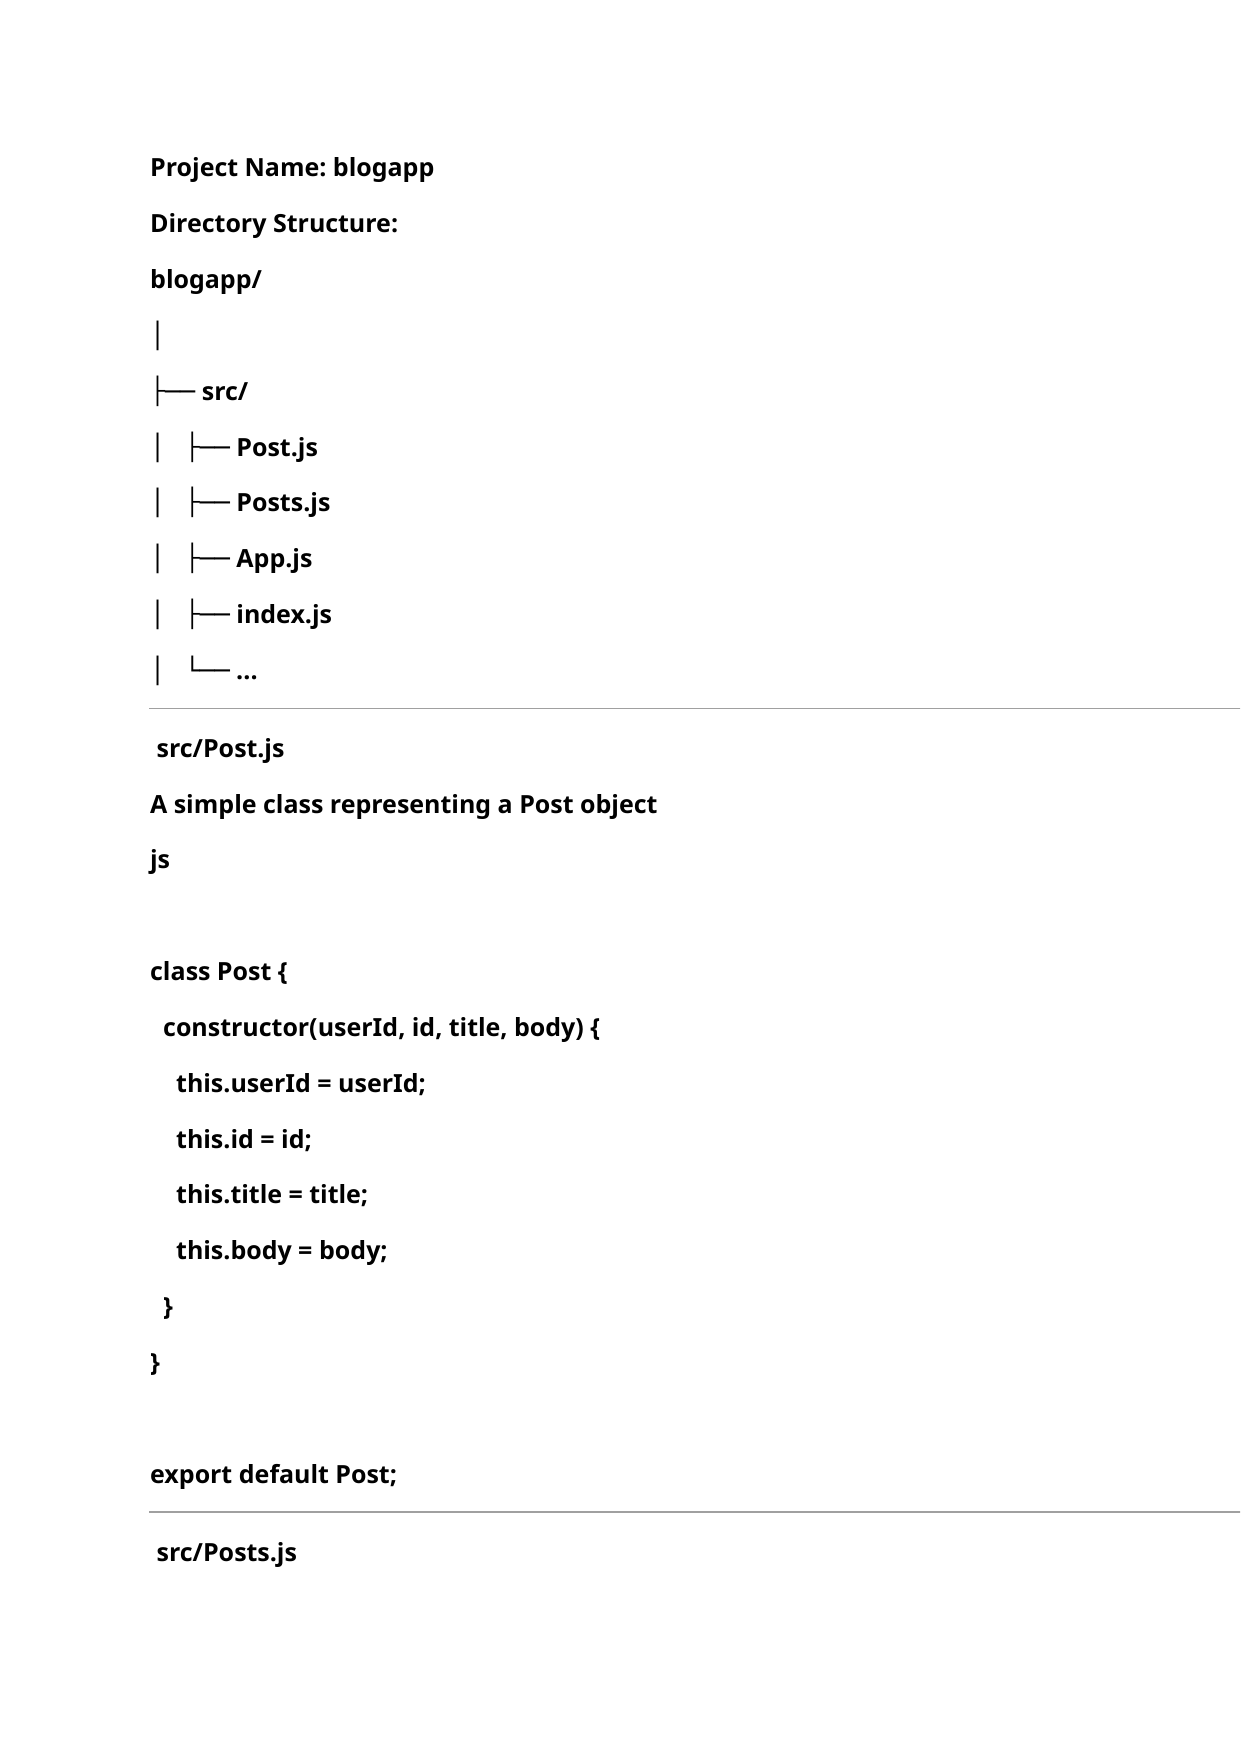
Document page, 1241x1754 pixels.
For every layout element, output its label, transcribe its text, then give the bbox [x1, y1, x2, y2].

text this.id = id; [150, 1121, 1090, 1155]
text js [150, 842, 1090, 876]
text A simple class representing a Post object [150, 786, 1090, 820]
text │ [150, 317, 1090, 352]
text Directory Structure: [150, 206, 1090, 240]
text export default Post; [150, 1456, 1090, 1490]
text │ ├── index.js [150, 597, 1090, 631]
text ├── src/ [150, 373, 1090, 407]
text Project Name: blogapp [150, 150, 1090, 184]
text │ ├── App.js [150, 541, 1090, 575]
text } [150, 1289, 1090, 1323]
text } [150, 1344, 1090, 1379]
text src/Post.js [150, 730, 1090, 764]
text class Post { [150, 954, 1090, 988]
text │ ├── Post.js [150, 429, 1090, 463]
text this.title = title; [150, 1177, 1090, 1211]
text src/Posts.js [150, 1534, 1090, 1568]
text │ └── ... [150, 652, 1090, 687]
text this.userId = userId; [150, 1065, 1090, 1099]
text constructor(userId, id, title, body) { [150, 1009, 1090, 1044]
text │ ├── Posts.js [150, 485, 1090, 519]
text this.body = body; [150, 1233, 1090, 1267]
text blogapp/ [150, 262, 1090, 296]
